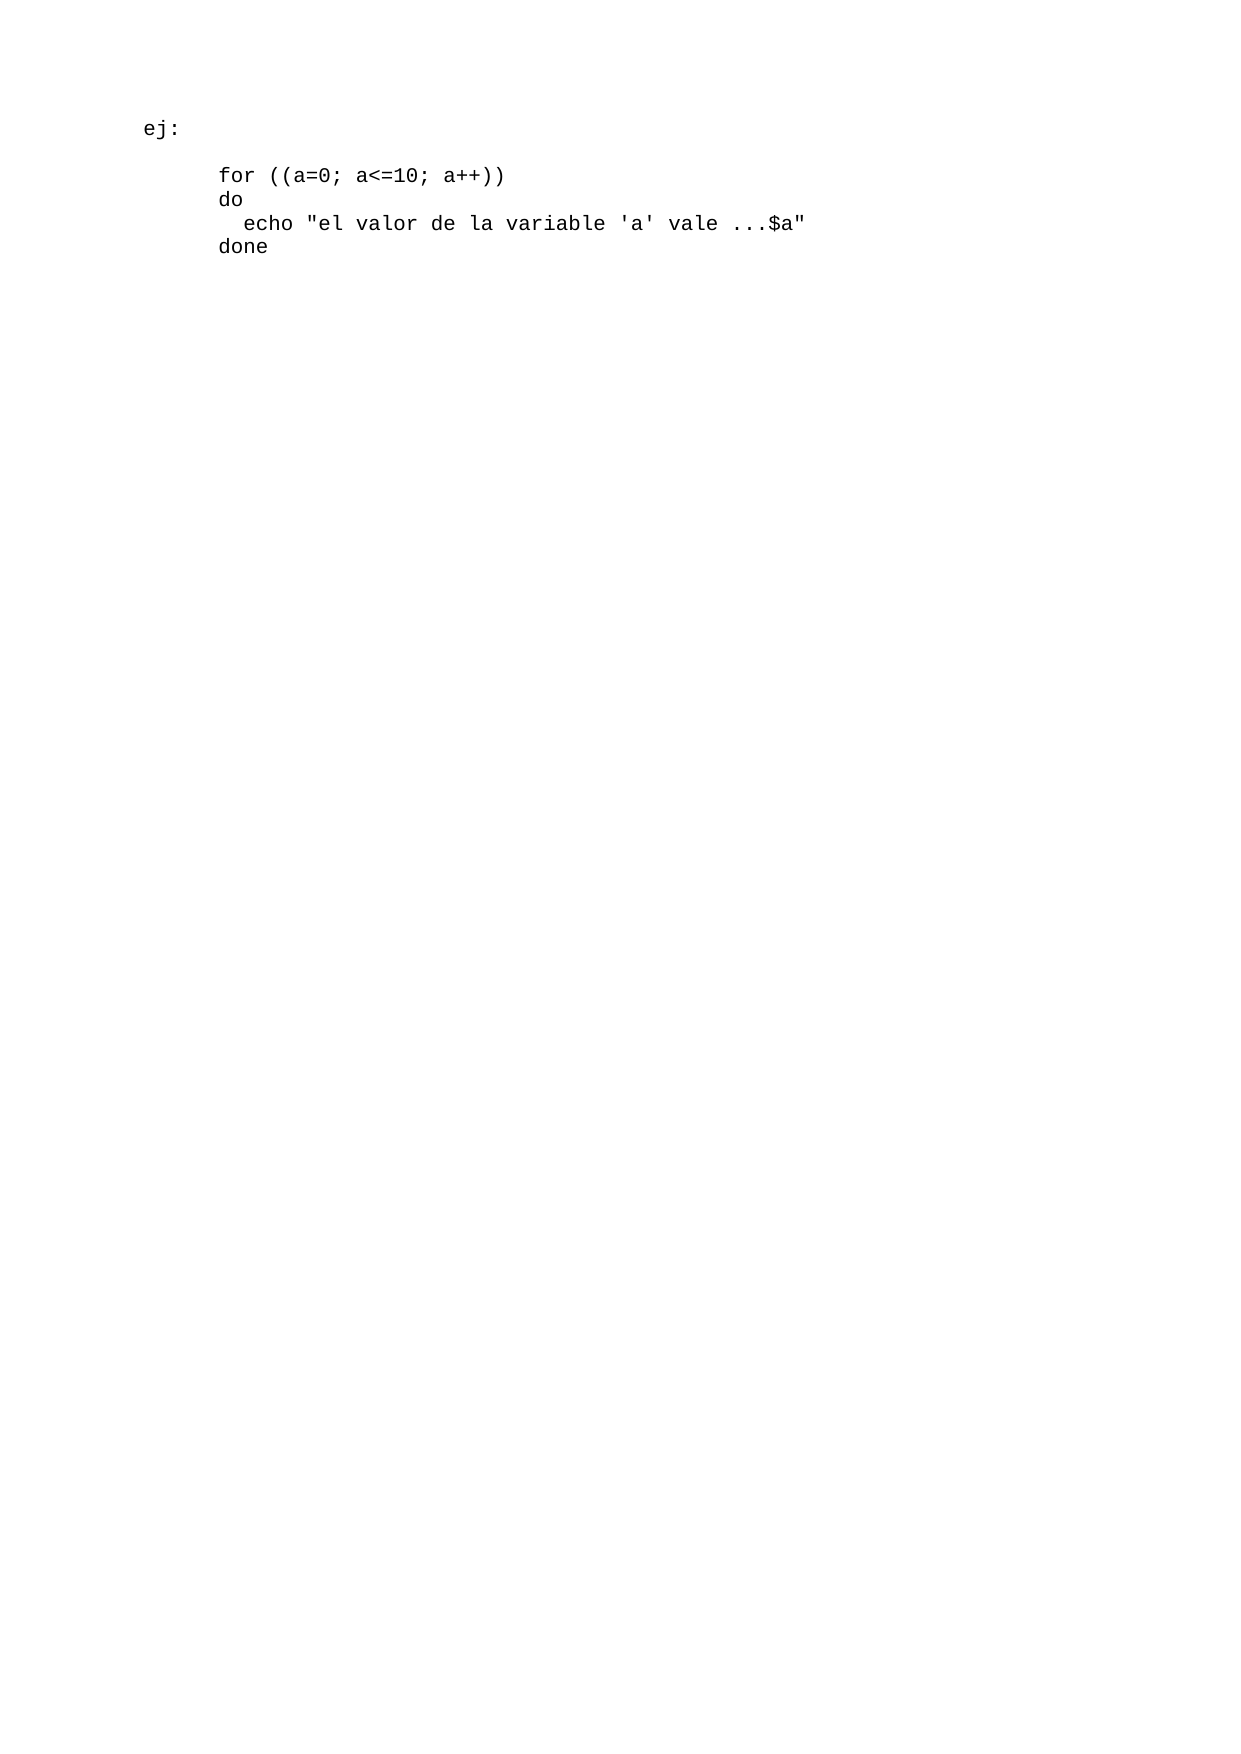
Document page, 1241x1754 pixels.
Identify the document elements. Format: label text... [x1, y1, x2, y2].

text done [118, 236, 1122, 260]
text echo "el valor de la variable 'a' vale ...$a" [118, 213, 1122, 236]
text do [118, 189, 1122, 213]
text ej: [118, 118, 1122, 142]
text for ((a=0; a<=10; a++)) [118, 165, 1122, 189]
